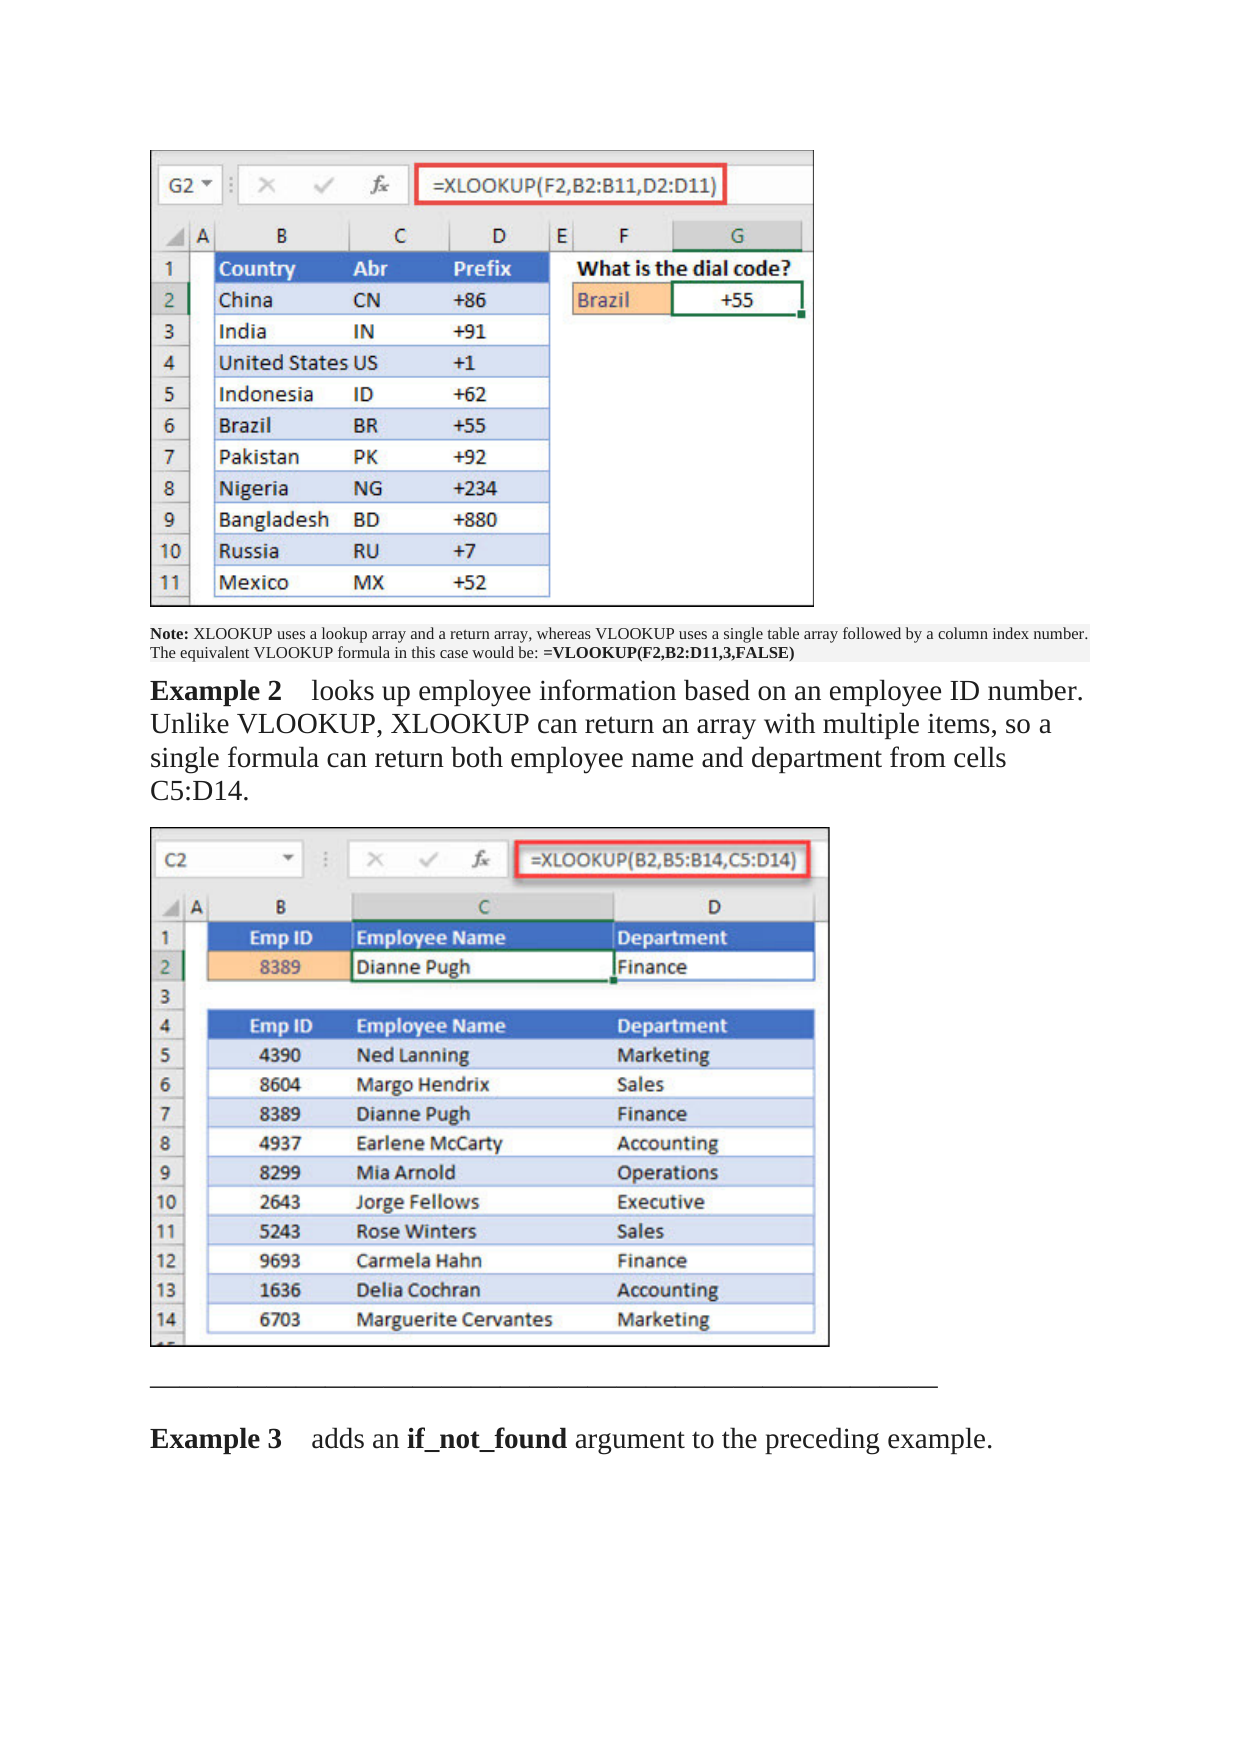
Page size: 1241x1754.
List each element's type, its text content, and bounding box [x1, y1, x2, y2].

text Example 3 adds an if_not_found argument to the preceding example. [150, 1422, 1090, 1455]
text Note: XLOOKUP uses a lookup array and a return array, whereas VLOOKUP uses a single table array followed by a column index number. The equivalent VLOOKUP formula in this case would be: =VLOOKUP(F2,B2:D11,3,FALSE) [150, 624, 1090, 662]
text ——————————————————————————— [150, 1367, 1090, 1401]
text Example 2 looks up employee information based on an employee ID number. Unlike VLOOKUP, XLOOKUP can return an array with multiple items, so a single formula can return both employee name and department from cells C5:D14. [150, 673, 1090, 807]
